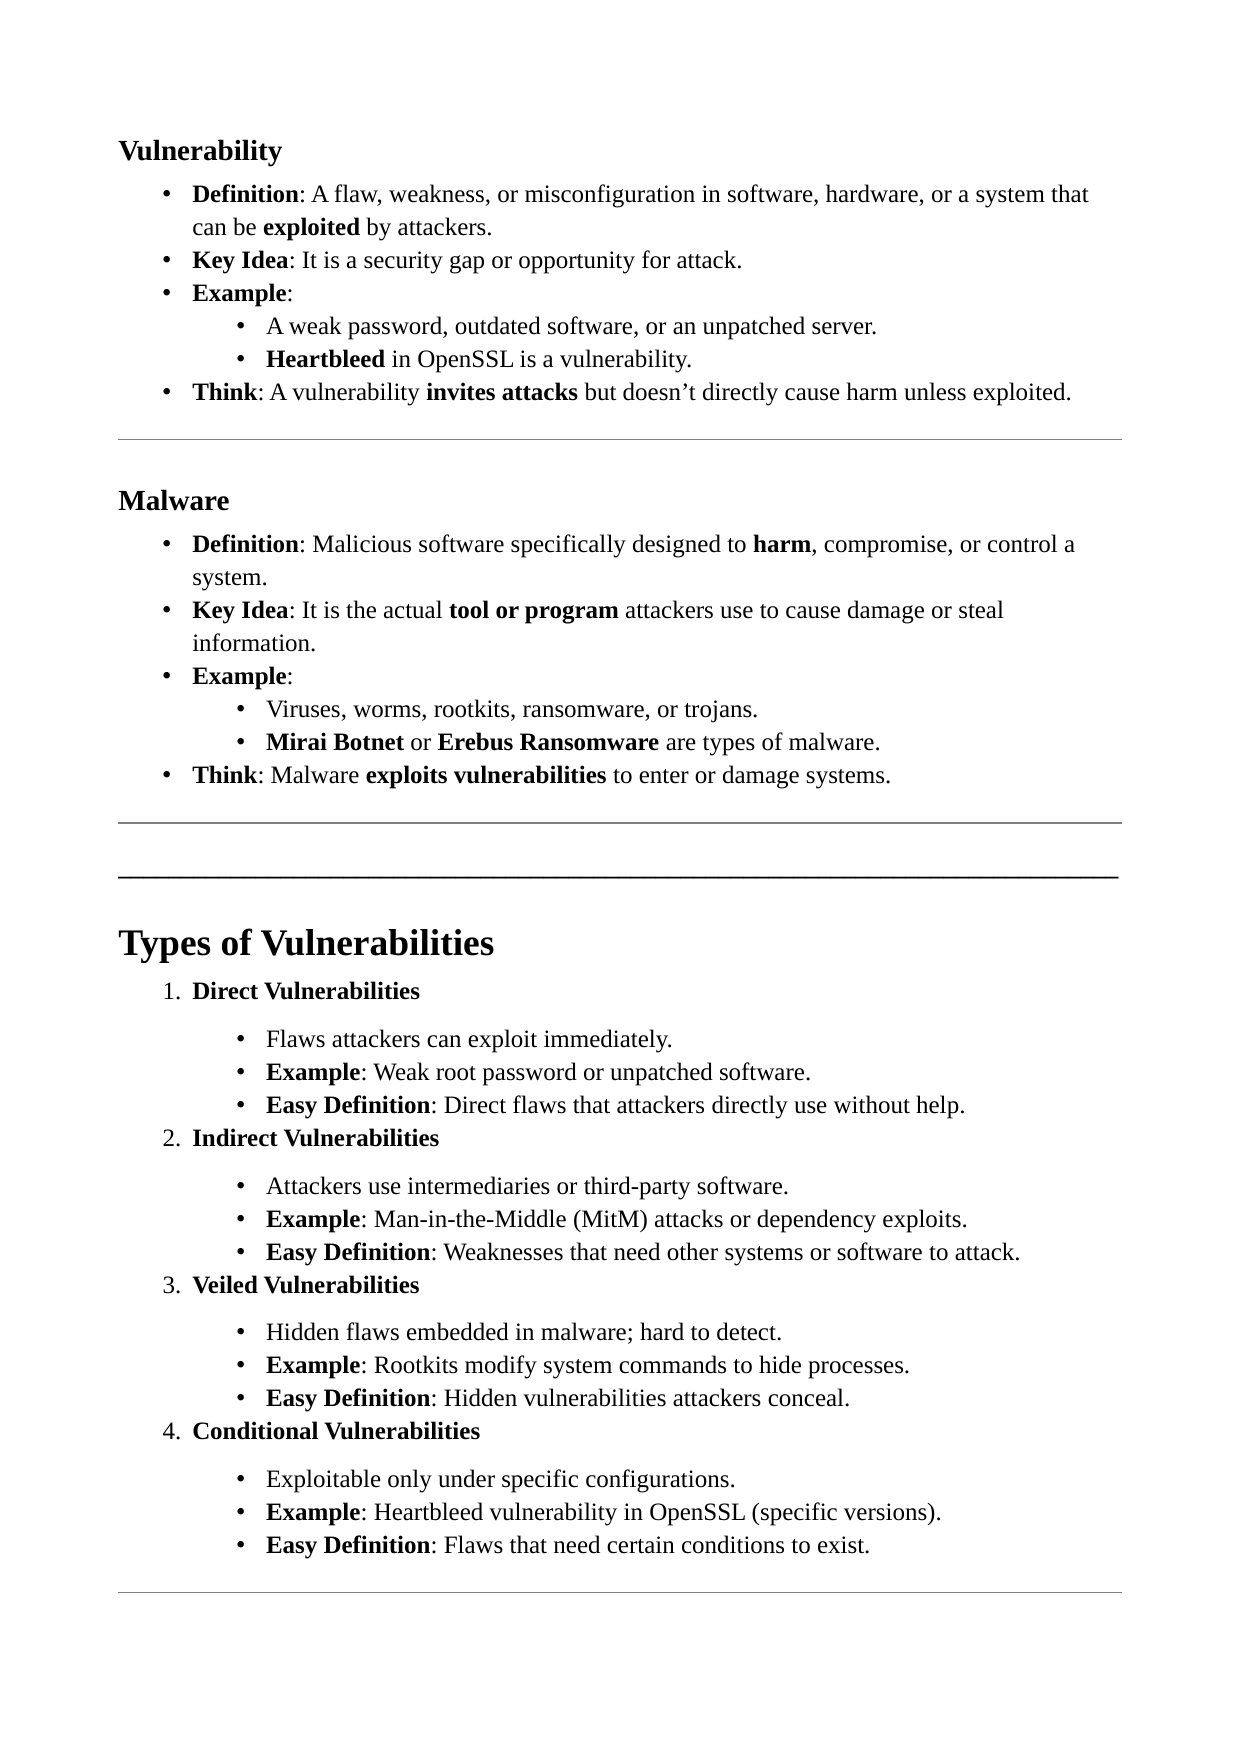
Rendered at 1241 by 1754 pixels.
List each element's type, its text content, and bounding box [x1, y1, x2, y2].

list Think: A vulnerability invites attacks but doesn’t directly cause harm unless exploited. [162, 377, 1122, 406]
list A weak password, outdated software, or an unpatched server. [236, 311, 1122, 339]
list Think: Malware exploits vulnerabilities to enter or damage systems. [162, 761, 1122, 789]
list Example: Weak root password or unpatched software. [236, 1057, 1122, 1086]
list Heartbleed in OpenSSL is a vulnerability. [236, 344, 1122, 373]
list Conditional Vulnerabilities [162, 1416, 1122, 1445]
list Example: Man-in-the-Middle (MitM) attacks or dependency exploits. [236, 1204, 1122, 1232]
list Example: [162, 661, 1122, 690]
list Hidden flaws embedded in malware; hard to detect. [236, 1317, 1122, 1346]
list Attackers use intermediaries or third-party software. [236, 1171, 1122, 1199]
list Example: [162, 278, 1122, 307]
subtitle Malware [118, 483, 1122, 517]
list Easy Definition: Hidden vulnerabilities attackers conceal. [236, 1383, 1122, 1412]
list Key Idea: It is a security gap or opportunity for attack. [162, 245, 1122, 273]
list Viruses, worms, rootkits, ransomware, or trojans. [236, 694, 1122, 723]
list Veiled Vulnerabilities [162, 1270, 1122, 1298]
list Flaws attackers can exploit immediately. [236, 1024, 1122, 1053]
list Indirect Vulnerabilities [162, 1123, 1122, 1152]
list Definition: Malicious software specifically designed to harm, compromise, or control a system. [162, 529, 1122, 591]
subtitle Vulnerability [118, 133, 1122, 166]
list Exploitable only under specific configurations. [236, 1464, 1122, 1493]
list Example: Heartbleed vulnerability in OpenSSL (specific versions). [236, 1497, 1122, 1526]
list Easy Definition: Flaws that need certain conditions to exist. [236, 1530, 1122, 1559]
list Definition: A flaw, weakness, or misconfiguration in software, hardware, or a system that can be exploited by attackers. [162, 179, 1122, 241]
subtitle Types of Vulnerabilities [118, 921, 1122, 964]
list Key Idea: It is the actual tool or program attackers use to cause damage or steal information. [162, 595, 1122, 657]
list Example: Rootkits modify system commands to hide processes. [236, 1350, 1122, 1379]
list Mirai Botnet or Erebus Ransomware are types of malware. [236, 727, 1122, 756]
list Direct Vulnerabilities [162, 976, 1122, 1005]
list Easy Definition: Direct flaws that attackers directly use without help. [236, 1090, 1122, 1119]
list Easy Definition: Weaknesses that need other systems or software to attack. [236, 1237, 1122, 1266]
text ________________________________________________________________________________ [118, 852, 1122, 881]
